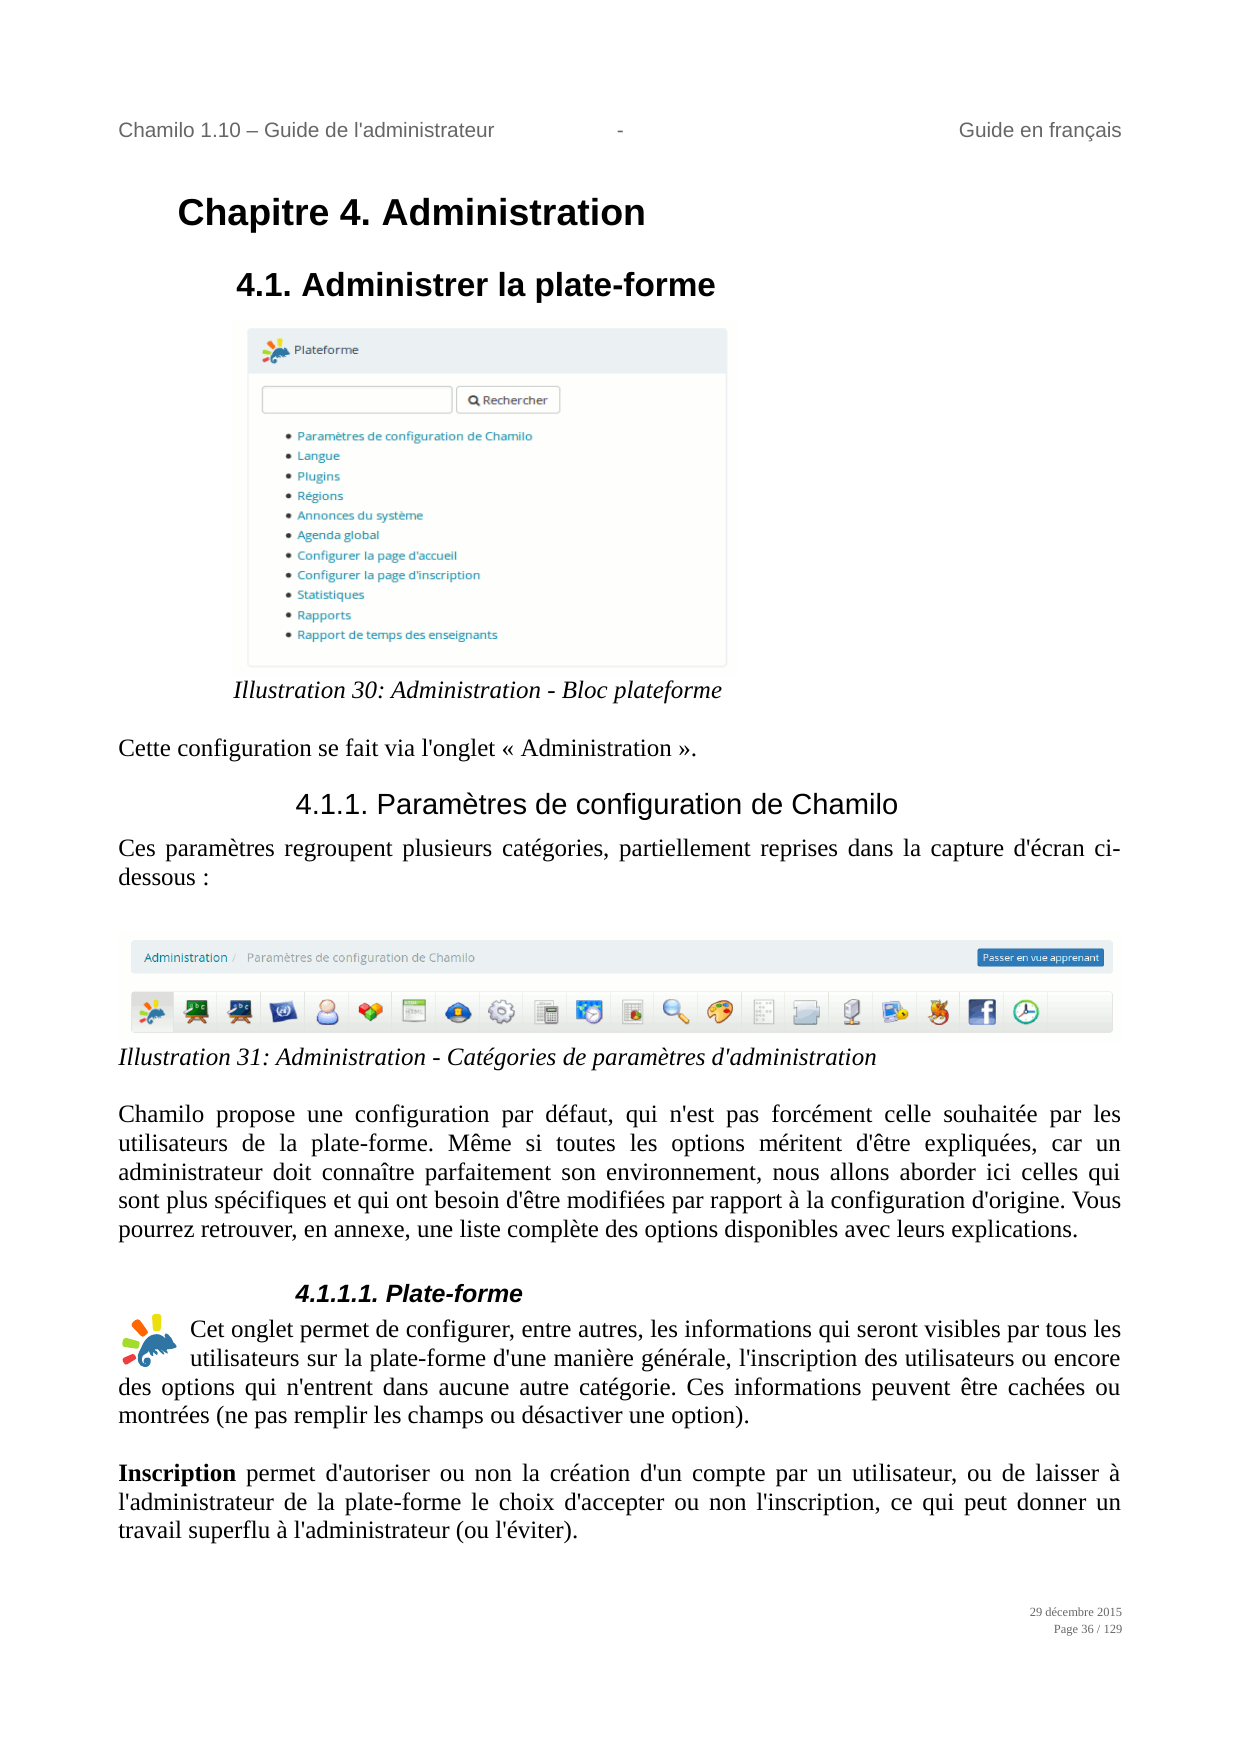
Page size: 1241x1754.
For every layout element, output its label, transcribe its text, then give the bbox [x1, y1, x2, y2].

text Cet onglet permet de configurer, entre autres, les informations qui seront visibles par tous les utilisateurs sur la plate-forme d'une manière générale, l'inscription des utilisateurs ou encore des options qui n'entrent dans aucune autre catégorie. Ces informations peuvent être cachées ou montrées (ne pas remplir les champs ou désactiver une option). [118, 1314, 1122, 1429]
text Cette configuration se fait via l'onglet « Administration ». [118, 733, 1122, 762]
subtitle Plate-forme [295, 1279, 1122, 1308]
text Ces paramètres regroupent plusieurs catégories, partiellement reprises dans la capture d'écran ci-dessous : [118, 833, 1122, 890]
text Illustration 31: Administration - Catégories de paramètres d'administration [118, 1042, 1122, 1071]
subtitle Paramètres de configuration de Chamilo [295, 787, 1122, 820]
subtitle Administrer la plate-forme [236, 265, 1122, 303]
subtitle Administration [177, 190, 1122, 233]
text Illustration 30: Administration - Bloc plateforme [233, 676, 738, 704]
picture [118, 931, 1123, 1042]
picture [233, 319, 738, 676]
text Chamilo propose une configuration par défaut, qui n'est pas forcément celle souhaitée par les utilisateurs de la plate-forme. Même si toutes les options méritent d'être expliquées, car un administrateur doit connaître parfaitement son environnement, nous allons aborder ici celles qui sont plus spécifiques et qui ont besoin d'être modifiées par rapport à la configuration d'origine. Vous pourrez retrouver, en annexe, une liste complète des options disponibles avec leurs explications. [118, 1099, 1122, 1243]
text Inscription permet d'autoriser ou non la création d'un compte par un utilisateur, ou de laisser à l'administrateur de la plate-forme le choix d'accepter ou non l'inscription, ce qui peut donner un travail superflu à l'administrateur (ou l'éviter). [118, 1458, 1122, 1544]
